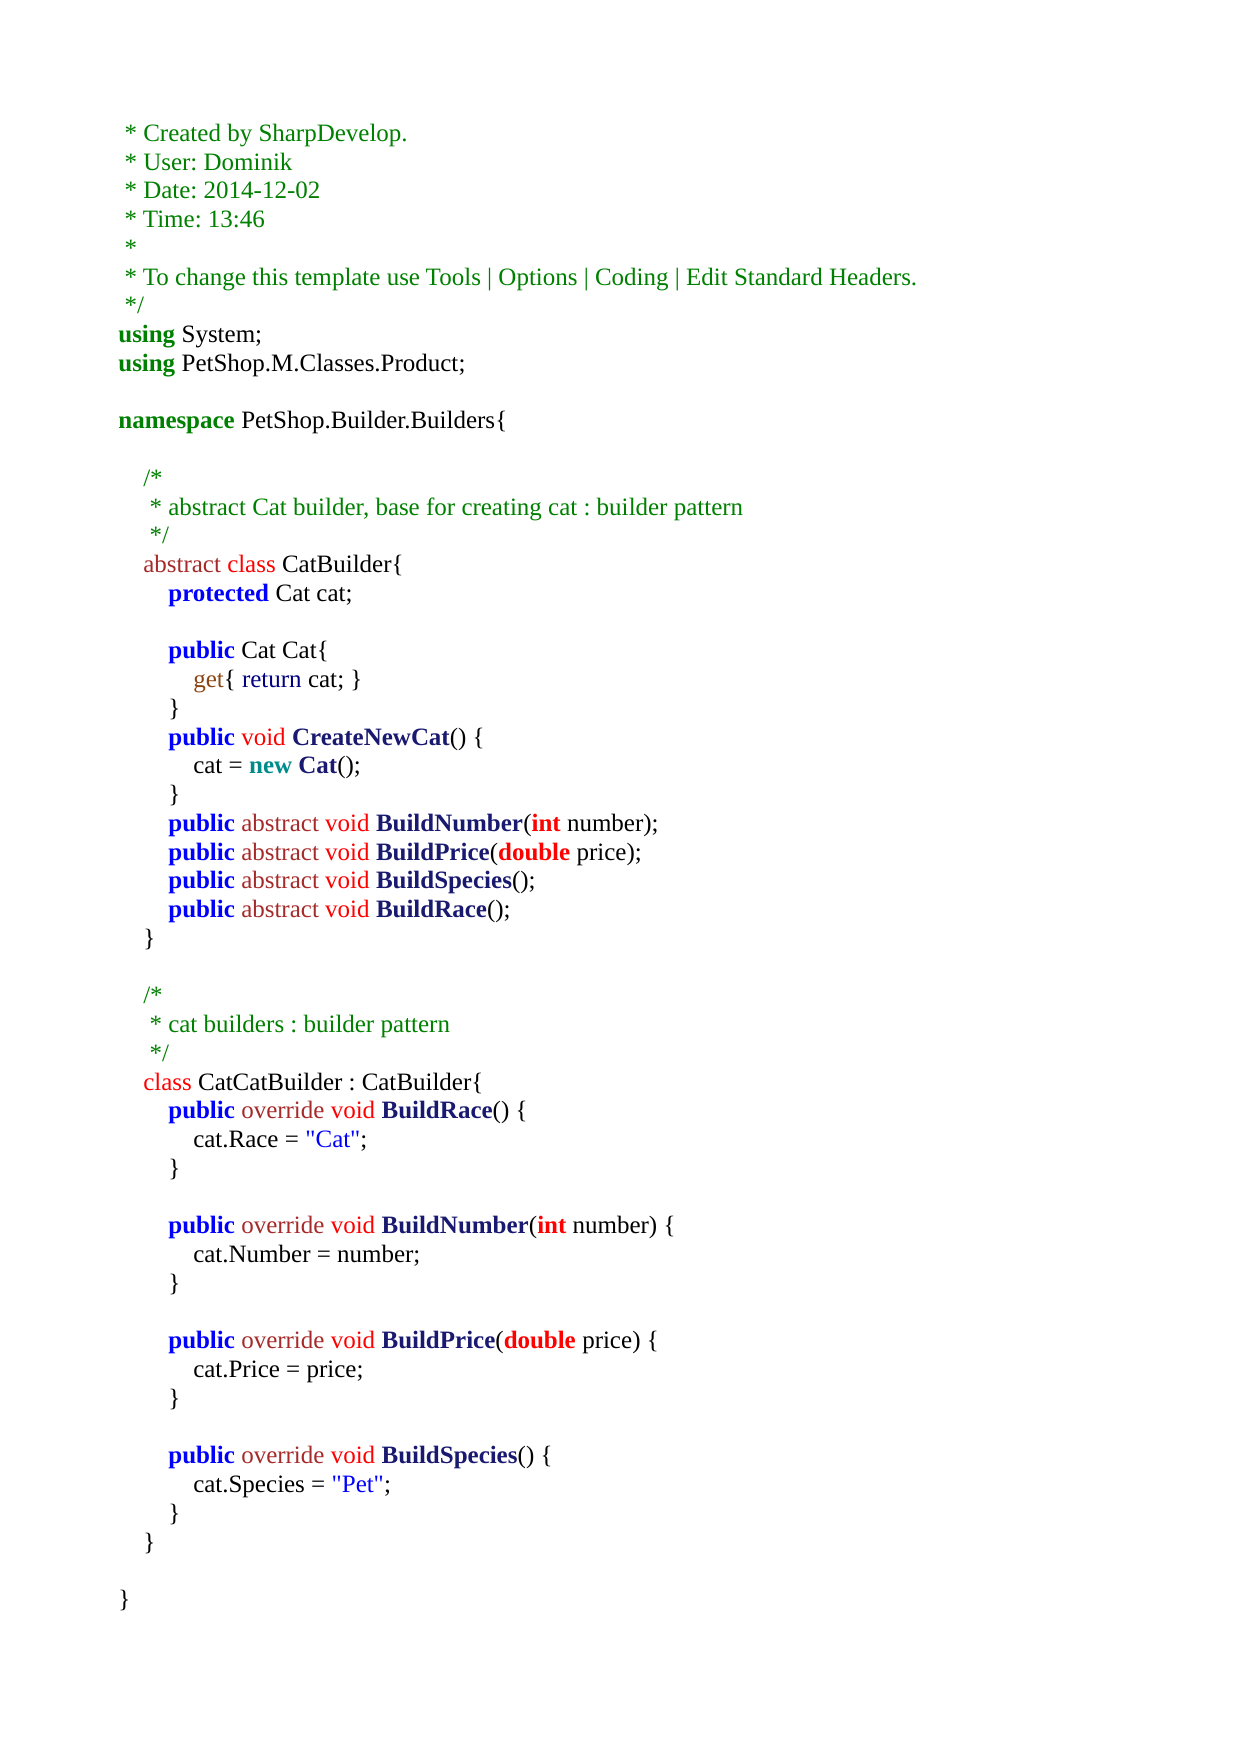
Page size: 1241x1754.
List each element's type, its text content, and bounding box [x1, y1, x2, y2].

text * Created by SharpDevelop. * User: Dominik * Date: 2014-12-02 * Time: 13:46 * * To change this template use Tools | Options | Coding | Edit Standard Headers. */ using System; using PetShop.M.Classes.Product; namespace PetShop.Builder.Builders{ /* * abstract Cat builder, base for creating cat : builder pattern */ abstract class CatBuilder{ protected Cat cat; public Cat Cat{ get{ return cat; } } public void CreateNewCat() { cat = new Cat(); } public abstract void BuildNumber(int number); public abstract void BuildPrice(double price); public abstract void BuildSpecies(); public abstract void BuildRace(); } /* * cat builders : builder pattern */ class CatCatBuilder : CatBuilder{ public override void BuildRace() { cat.Race = "Cat"; } public override void BuildNumber(int number) { cat.Number = number; } public override void BuildPrice(double price) { cat.Price = price; } public override void BuildSpecies() { cat.Species = "Pet"; } } } [118, 118, 1122, 1613]
